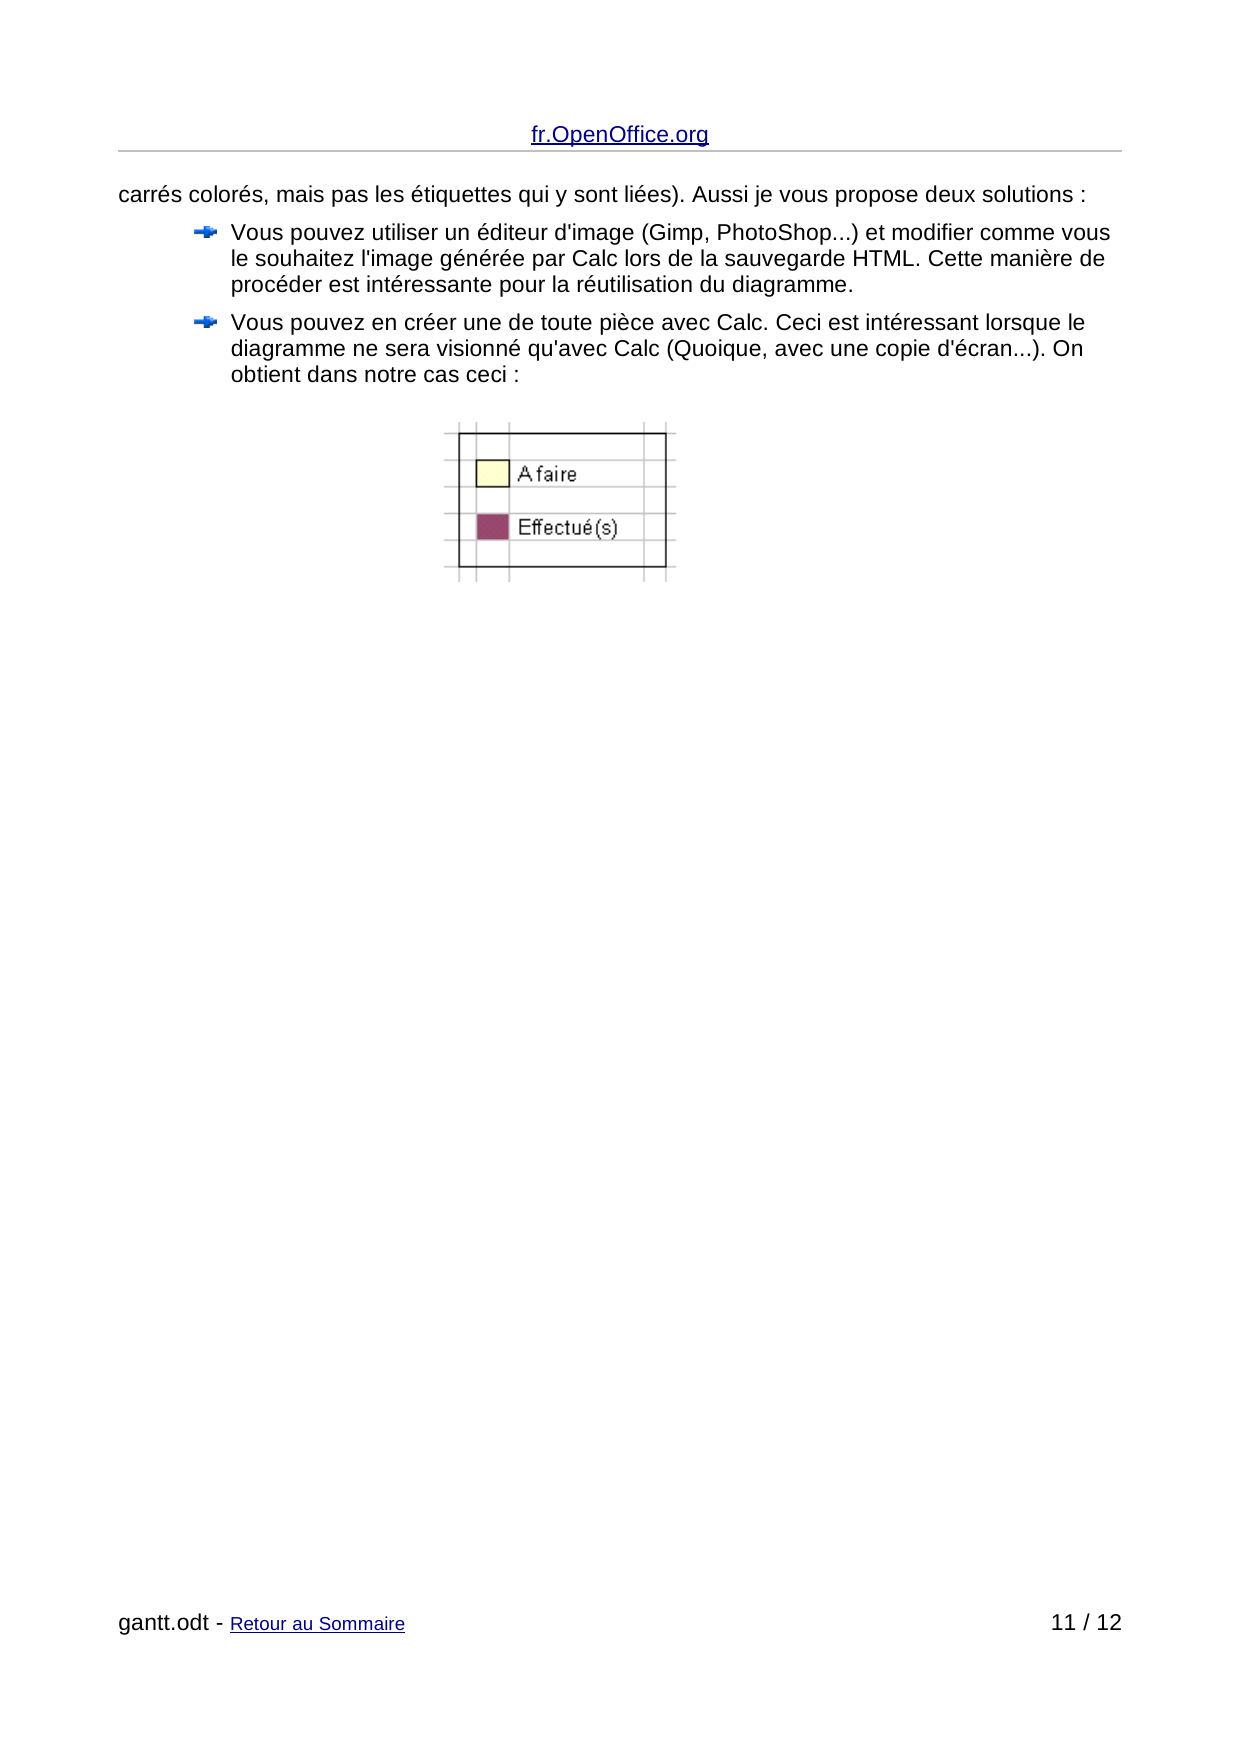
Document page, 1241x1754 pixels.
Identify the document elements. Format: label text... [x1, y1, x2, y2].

picture [194, 226, 217, 238]
picture [443, 422, 797, 582]
picture [194, 316, 217, 328]
list Vous pouvez utiliser un éditeur d'image (Gimp, PhotoShop...) et modifier comme vous le souhaitez l'image générée par Calc lors de la sauvegarde HTML. Cette manière de procéder est intéressante pour la réutilisation du diagramme. [193, 219, 1122, 297]
text carrés colorés, mais pas les étiquettes qui y sont liées). Aussi je vous propose deux solutions : [118, 182, 1122, 208]
list Vous pouvez en créer une de toute pièce avec Calc. Ceci est intéressant lorsque le diagramme ne sera visionné qu'avec Calc (Quoique, avec une copie d'écran...). On obtient dans notre cas ceci : [193, 309, 1122, 387]
